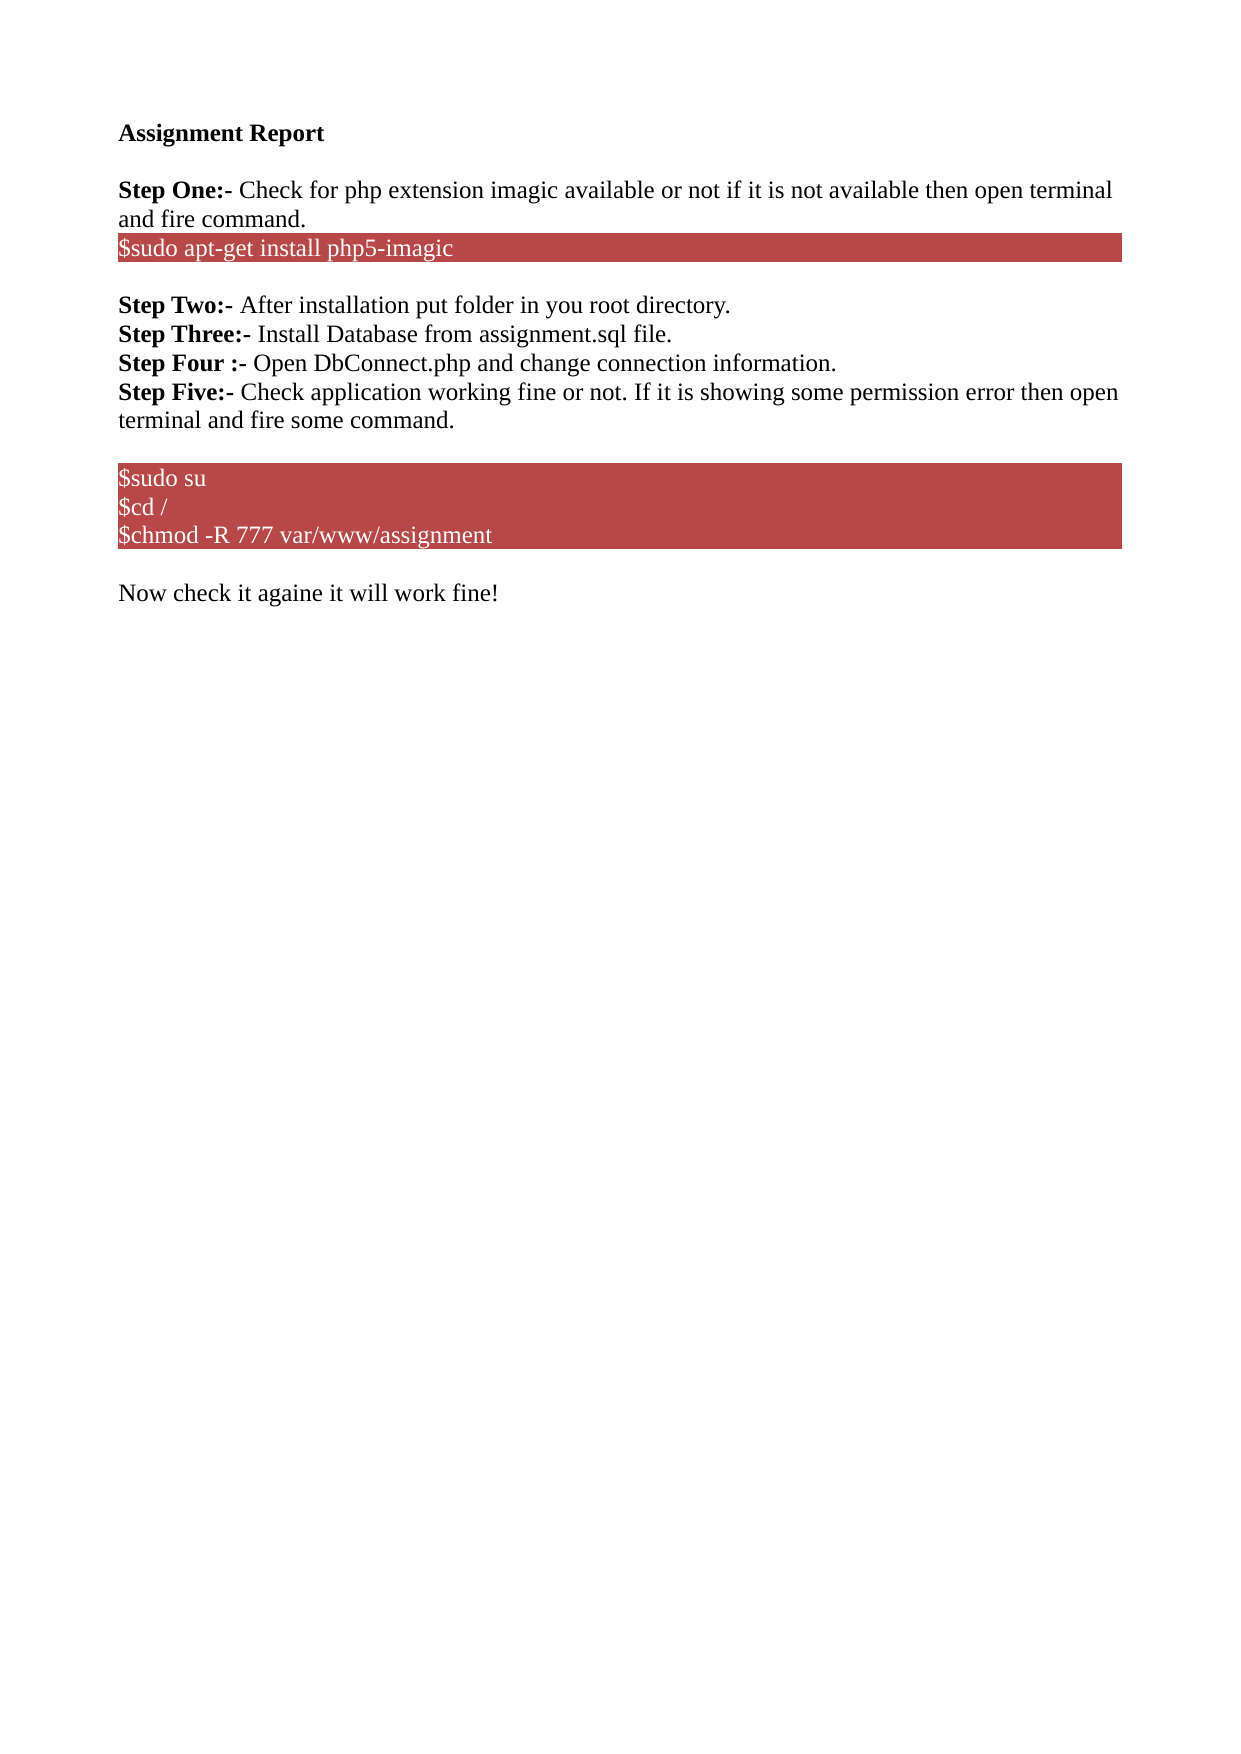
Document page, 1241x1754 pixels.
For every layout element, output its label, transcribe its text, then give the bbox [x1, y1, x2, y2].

text Assignment Report [118, 118, 1122, 147]
text Now check it againe it will work fine! [118, 578, 1122, 607]
text Step Two:- After installation put folder in you root directory. [118, 291, 1122, 319]
text $sudo su [118, 463, 1122, 492]
text Step One:- Check for php extension imagic available or not if it is not available then open terminal and fire command. [118, 176, 1122, 233]
text Step Five:- Check application working fine or not. If it is showing some permission error then open terminal and fire some command. [118, 377, 1122, 434]
text Step Four :- Open DbConnect.php and change connection information. [118, 348, 1122, 377]
text $sudo apt-get install php5-imagic [118, 233, 1122, 262]
text $chmod -R 777 var/www/assignment [118, 521, 1122, 549]
text $cd / [118, 492, 1122, 521]
text Step Three:- Install Database from assignment.sql file. [118, 319, 1122, 348]
